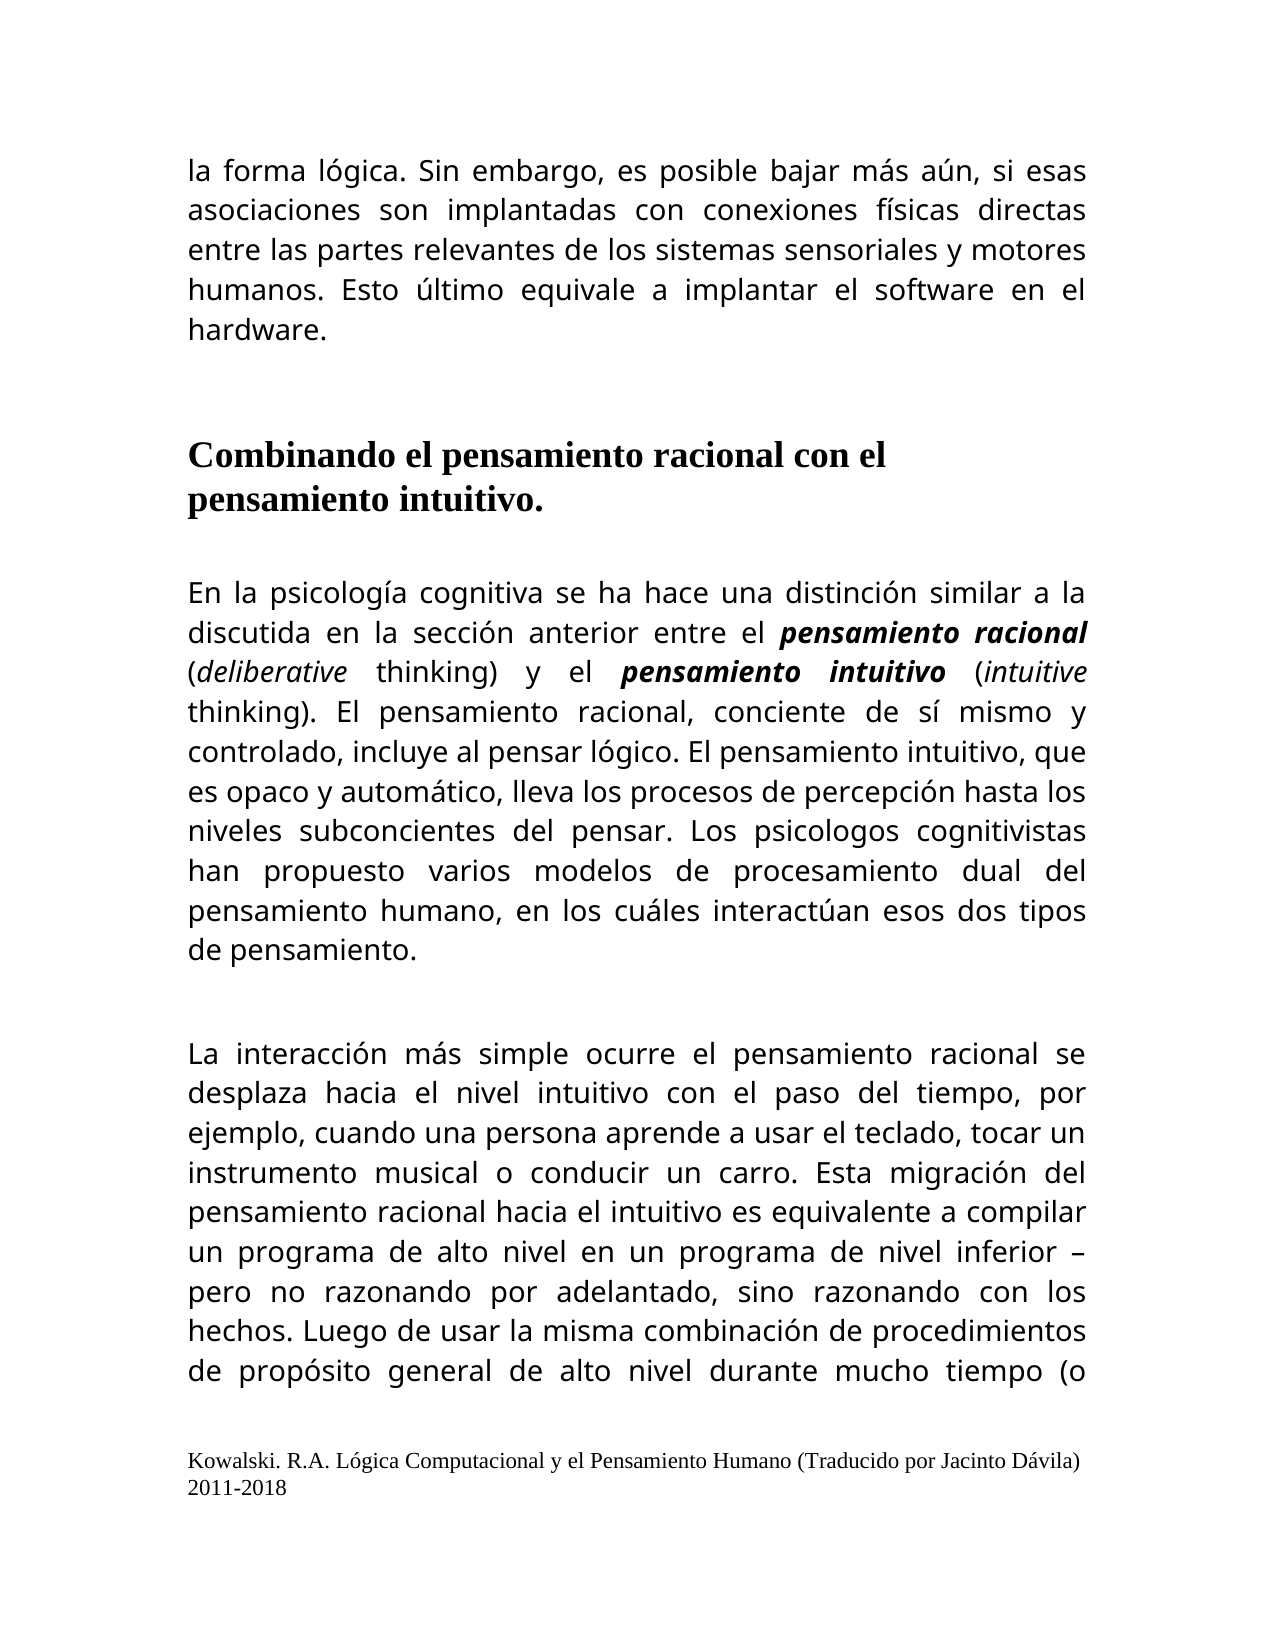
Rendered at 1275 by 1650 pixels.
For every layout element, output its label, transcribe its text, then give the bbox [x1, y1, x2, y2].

text En la psicología cognitiva se ha hace una distinción similar a la discutida en la sección anterior entre el pensamiento racional (deliberative thinking) y el pensamiento intuitivo (intuitive thinking). El pensamiento racional, conciente de sí mismo y controlado, incluye al pensar lógico. El pensamiento intuitivo, que es opaco y automático, lleva los procesos de percepción hasta los niveles subconcientes del pensar. Los psicologos cognitivistas han propuesto varios modelos de procesamiento dual del pensamiento humano, en los cuáles interactúan esos dos tipos de pensamiento. [187, 572, 1087, 969]
text La interacción más simple ocurre el pensamiento racional se desplaza hacia el nivel intuitivo con el paso del tiempo, por ejemplo, cuando una persona aprende a usar el teclado, tocar un instrumento musical o conducir un carro. Esta migración del pensamiento racional hacia el intuitivo es equivalente a compilar un programa de alto nivel en un programa de nivel inferior – pero no razonando por adelantado, sino razonando con los hechos. Luego de usar la misma combinación de procedimientos de propósito general de alto nivel durante mucho tiempo (o [187, 1033, 1087, 1390]
text la forma lógica. Sin embargo, es posible bajar más aún, si esas asociaciones son implantadas con conexiones físicas directas entre las partes relevantes de los sistemas sensoriales y motores humanos. Esto último equivale a implantar el software en el hardware. [187, 150, 1087, 348]
subtitle Combinando el pensamiento racional con el pensamiento intuitivo. [187, 433, 1087, 519]
